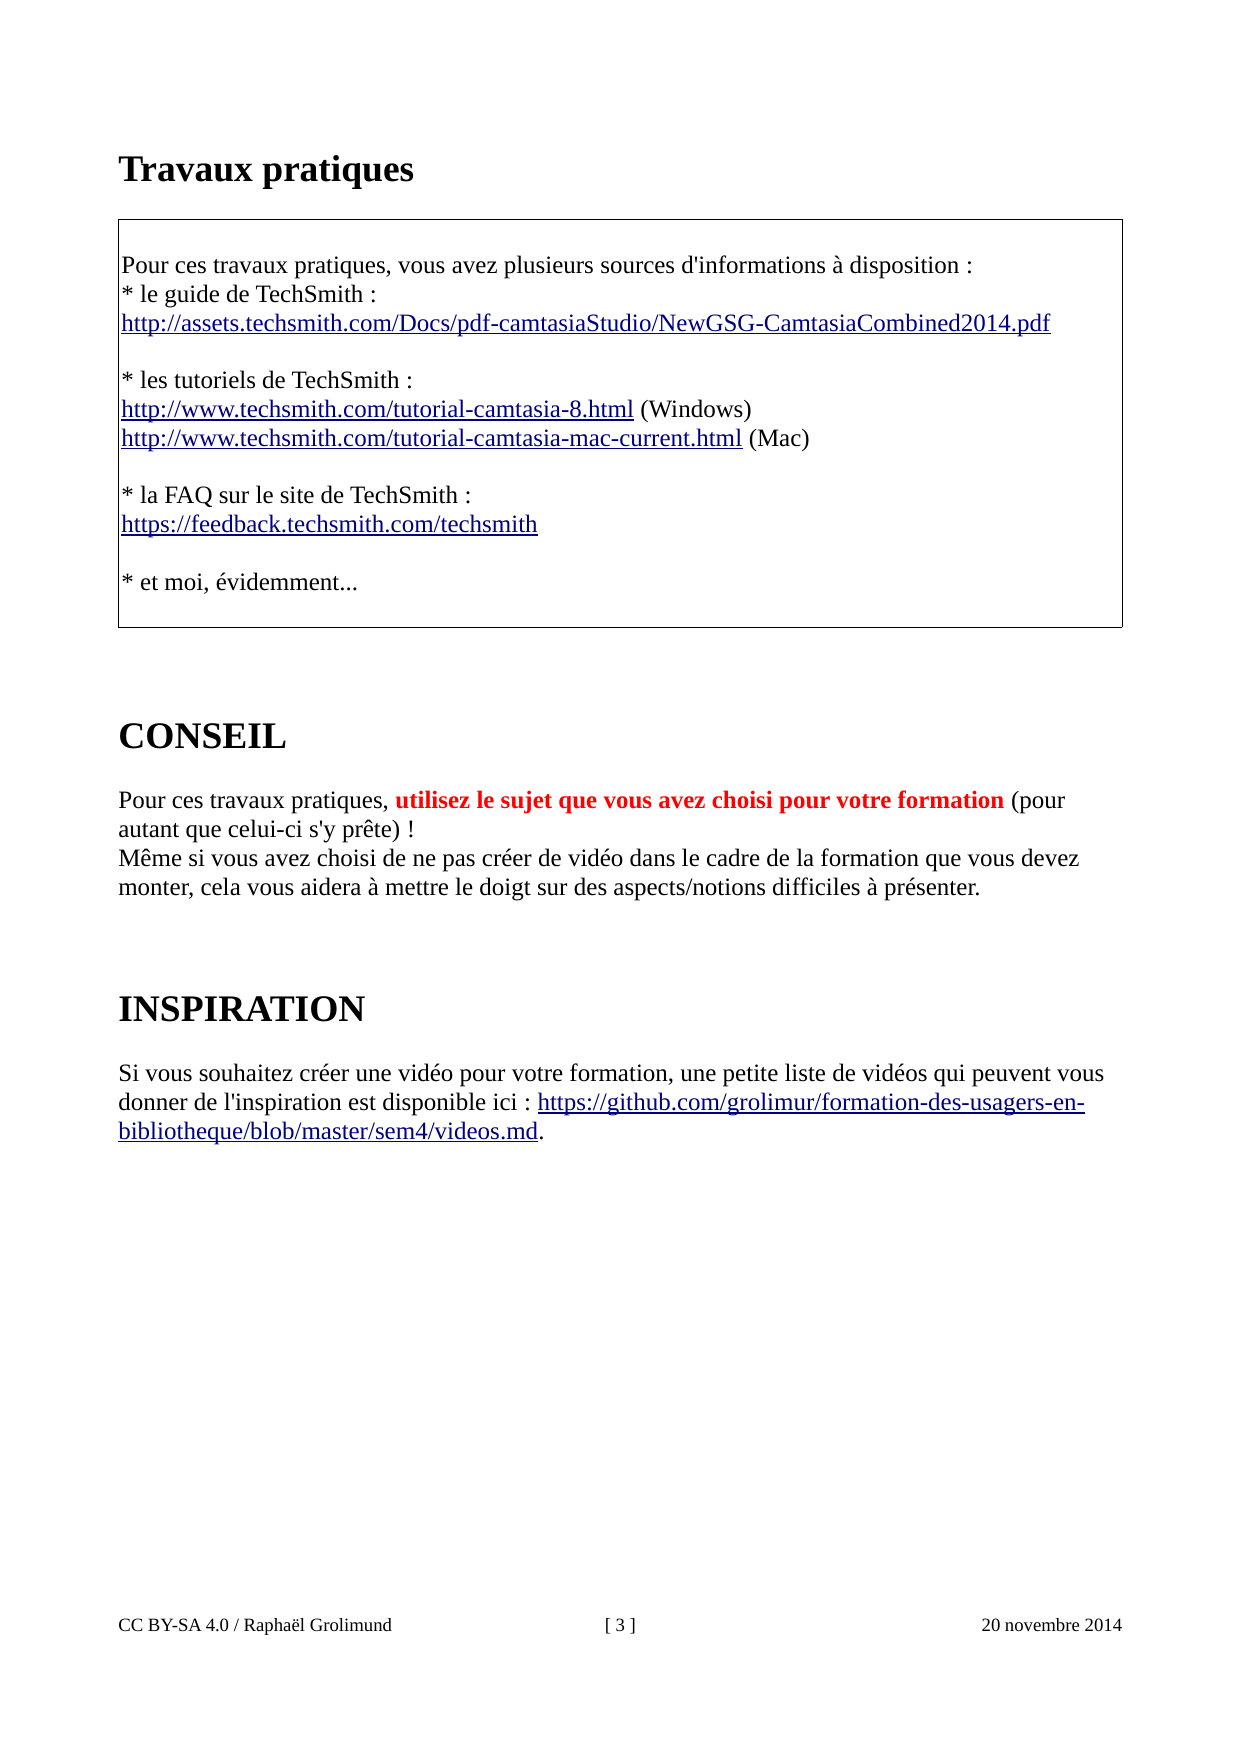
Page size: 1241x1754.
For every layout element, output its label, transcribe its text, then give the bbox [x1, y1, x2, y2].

text https://feedback.techsmith.com/techsmith [119, 506, 1122, 538]
text * la FAQ sur le site de TechSmith : [119, 477, 1122, 506]
text INSPIRATION [118, 987, 1122, 1030]
text * et moi, évidemment... [119, 564, 1122, 596]
text http://assets.techsmith.com/Docs/pdf-camtasiaStudio/NewGSG-CamtasiaCombined2014.pdf [119, 305, 1122, 337]
text http://www.techsmith.com/tutorial-camtasia-8.html (Windows) [119, 391, 1122, 420]
text Pour ces travaux pratiques, utilisez le sujet que vous avez choisi pour votre formation (pour autant que celui-ci s'y prête) ! [118, 785, 1122, 843]
text Travaux pratiques [118, 147, 1122, 190]
text CONSEIL [118, 713, 1122, 757]
text * les tutoriels de TechSmith : [119, 362, 1122, 391]
text Pour ces travaux pratiques, vous avez plusieurs sources d'informations à disposition : [119, 247, 1122, 276]
text * le guide de TechSmith : [119, 276, 1122, 305]
text http://www.techsmith.com/tutorial-camtasia-mac-current.html (Mac) [119, 420, 1122, 452]
text Si vous souhaitez créer une vidéo pour votre formation, une petite liste de vidéos qui peuvent vous donner de l'inspiration est disponible ici : https://github.com/grolimur/formation-des-usagers-en-bibliotheque/blob/master/sem4/videos.md. [118, 1058, 1122, 1145]
text Même si vous avez choisi de ne pas créer de vidéo dans le cadre de la formation que vous devez monter, cela vous aidera à mettre le doigt sur des aspects/notions difficiles à présenter. [118, 843, 1122, 900]
